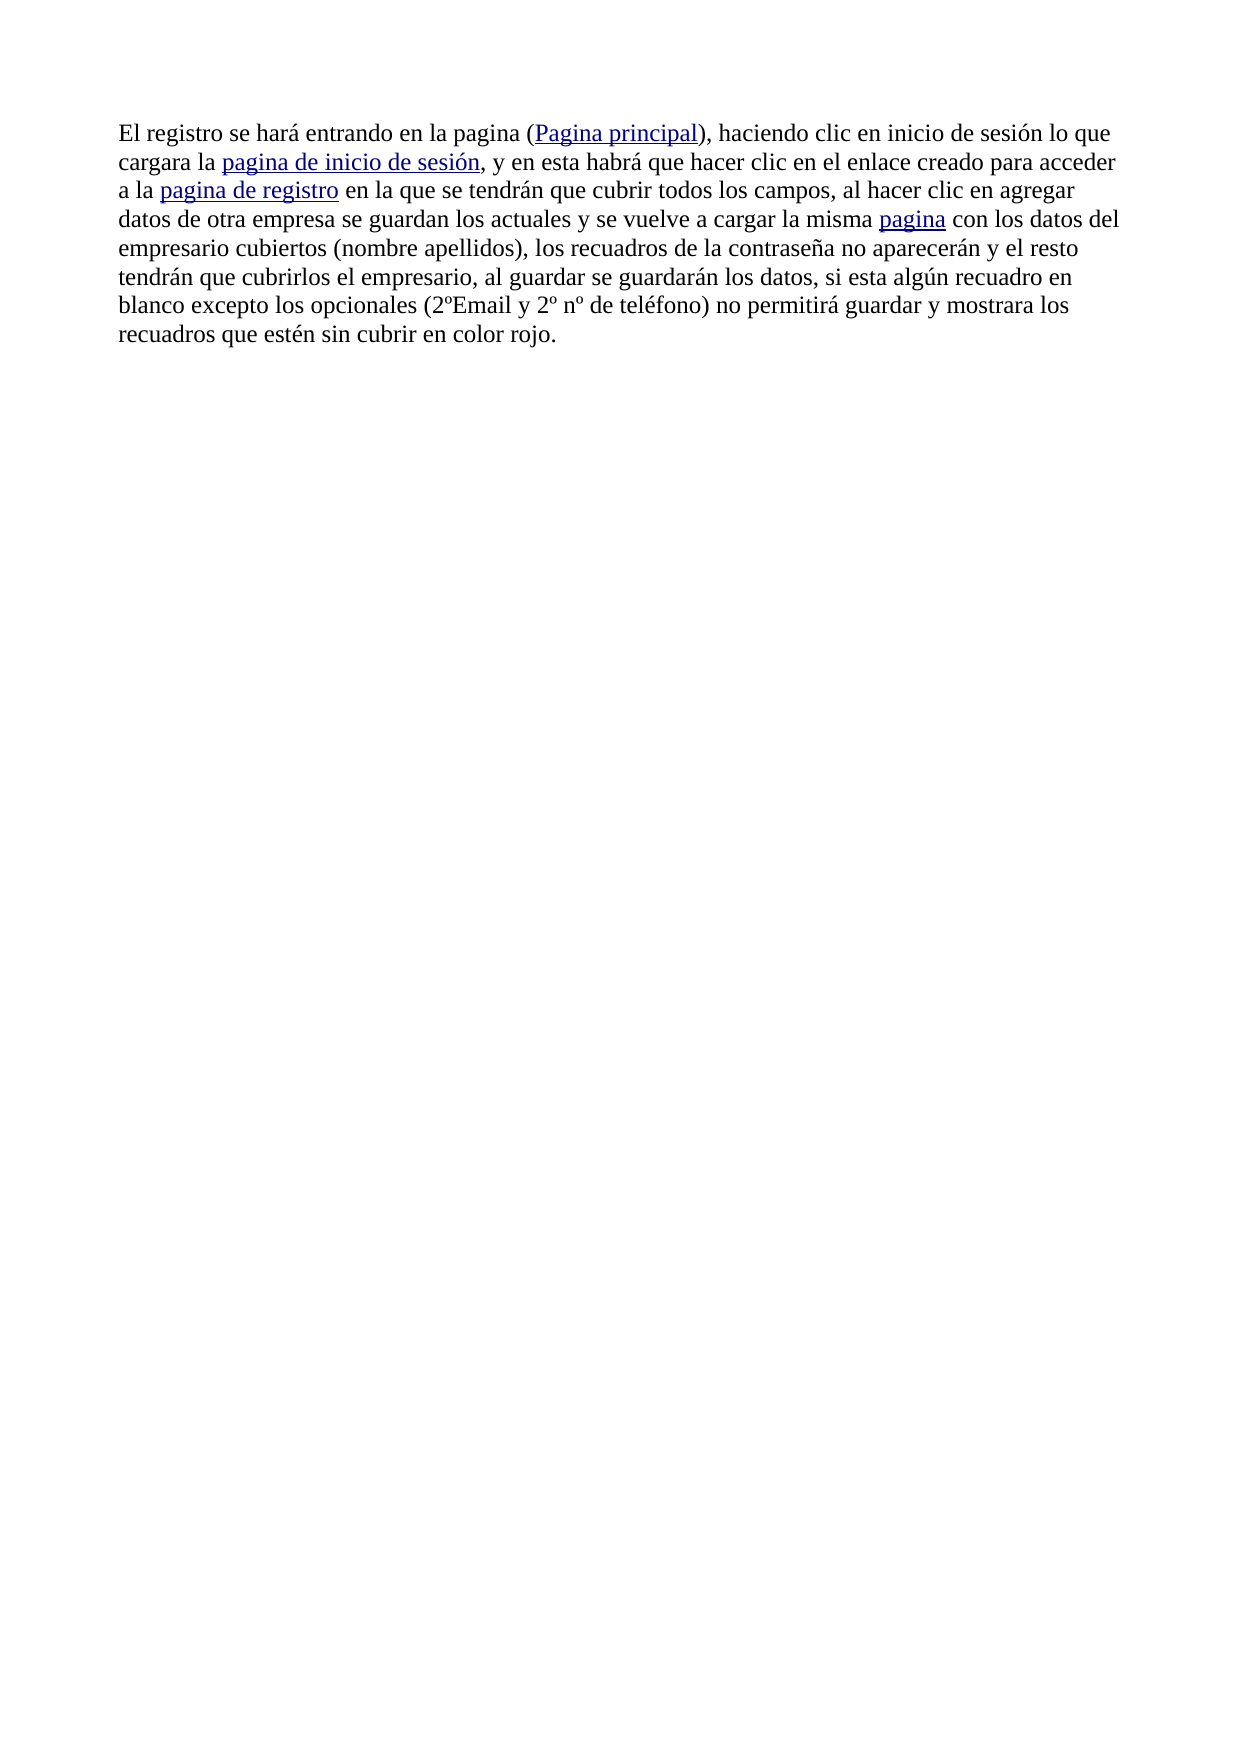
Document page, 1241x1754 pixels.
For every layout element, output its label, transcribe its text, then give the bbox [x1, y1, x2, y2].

text El registro se hará entrando en la pagina (Pagina principal), haciendo clic en inicio de sesión lo que cargara la pagina de inicio de sesión, y en esta habrá que hacer clic en el enlace creado para acceder a la pagina de registro en la que se tendrán que cubrir todos los campos, al hacer clic en agregar datos de otra empresa se guardan los actuales y se vuelve a cargar la misma pagina con los datos del empresario cubiertos (nombre apellidos), los recuadros de la contraseña no aparecerán y el resto tendrán que cubrirlos el empresario, al guardar se guardarán los datos, si esta algún recuadro en blanco excepto los opcionales (2ºEmail y 2º nº de teléfono) no permitirá guardar y mostrara los recuadros que estén sin cubrir en color rojo. [118, 118, 1122, 348]
